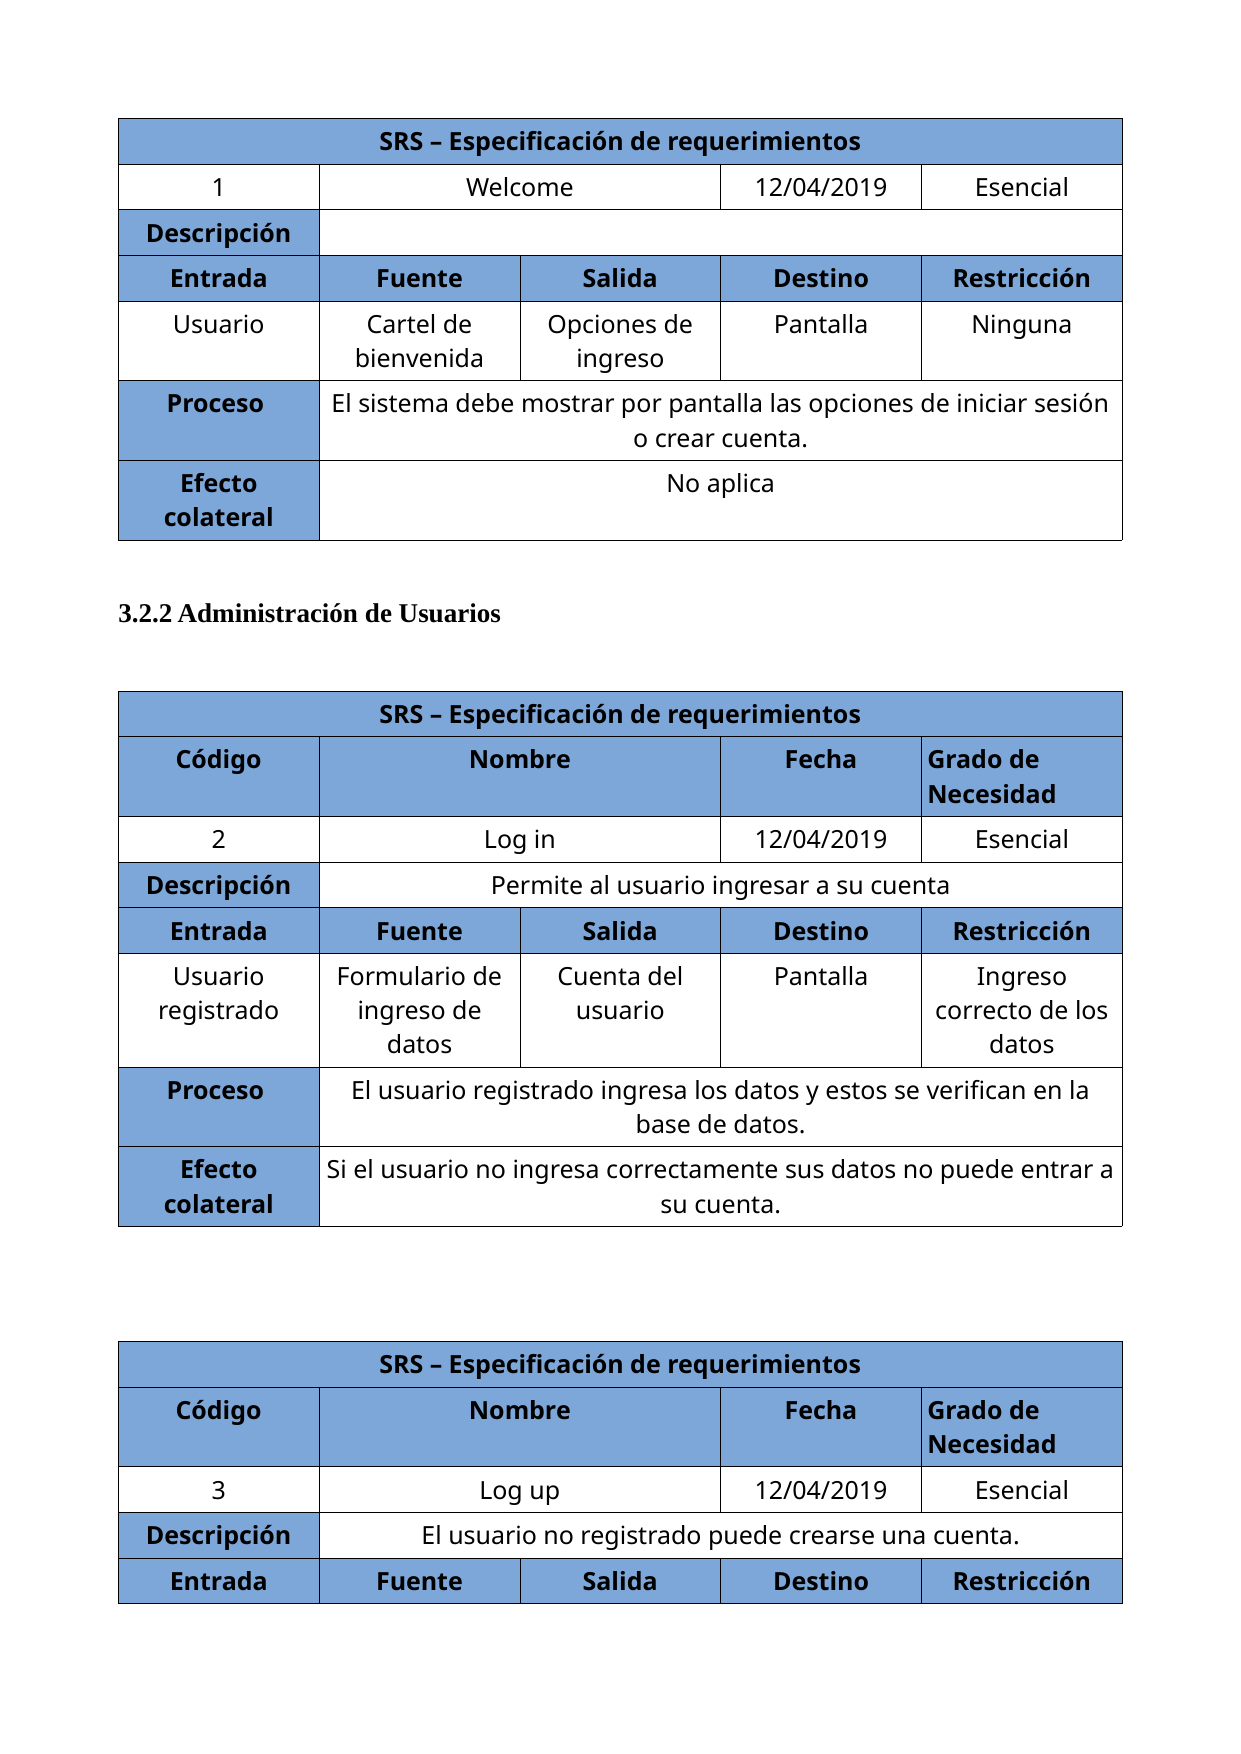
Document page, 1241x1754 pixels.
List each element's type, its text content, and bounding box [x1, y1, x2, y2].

table_cell Entrada [119, 256, 319, 301]
table_cell Fuente [320, 1559, 520, 1603]
table_cell Ninguna [922, 302, 1122, 380]
table_cell Destino [721, 256, 921, 301]
table_cell Descripción [119, 1513, 319, 1558]
table_cell Usuario [119, 302, 319, 380]
table_cell Destino [721, 1559, 921, 1603]
table_cell Proceso [119, 1068, 319, 1146]
table_cell Permite al usuario ingresar a su cuenta [320, 863, 1122, 907]
table_cell Restricción [922, 908, 1122, 953]
table_cell Fuente [320, 908, 520, 953]
table_cell Restricción [922, 256, 1122, 301]
table_cell 12/04/2019 [721, 165, 921, 209]
table_cell Fecha [721, 737, 921, 816]
table_cell Log in [320, 817, 720, 862]
table_cell Si el usuario no ingresa correctamente sus datos no puede entrar a su cuenta. [320, 1147, 1122, 1226]
table_cell Pantalla [721, 954, 921, 1067]
table_cell Fecha [721, 1388, 921, 1466]
table_cell Grado de Necesidad [922, 1388, 1122, 1466]
table_cell Destino [721, 908, 921, 953]
table_cell Cartel de bienvenida [320, 302, 520, 380]
table_cell 1 [119, 165, 319, 209]
table_cell Salida [521, 908, 720, 953]
table_cell El sistema debe mostrar por pantalla las opciones de iniciar sesión o crear cuenta. [320, 381, 1122, 460]
table_cell Esencial [922, 817, 1122, 862]
text 3.2.2 Administración de Usuarios [118, 597, 1122, 628]
table_cell Entrada [119, 908, 319, 953]
table_header SRS – Especificación de requerimientos [119, 1342, 1122, 1387]
table_cell 3 [119, 1467, 319, 1512]
table_cell Entrada [119, 1559, 319, 1603]
table_cell Descripción [119, 210, 319, 255]
table_cell Código [119, 737, 319, 816]
table_cell El usuario registrado ingresa los datos y estos se verifican en la base de datos. [320, 1068, 1122, 1146]
table_cell Proceso [119, 381, 319, 460]
table_cell Ingreso correcto de los datos [922, 954, 1122, 1067]
table_cell Descripción [119, 863, 319, 907]
table_header SRS – Especificación de requerimientos [119, 119, 1122, 164]
table_cell Pantalla [721, 302, 921, 380]
table_cell Restricción [922, 1559, 1122, 1603]
table_cell Esencial [922, 1467, 1122, 1512]
table_cell Formulario de ingreso de datos [320, 954, 520, 1067]
table_cell Salida [521, 256, 720, 301]
table_cell Log up [320, 1467, 720, 1512]
table_cell Fuente [320, 256, 520, 301]
table_cell [320, 210, 1122, 255]
table_cell No aplica [320, 461, 1122, 540]
table_cell 2 [119, 817, 319, 862]
table_cell Usuario registrado [119, 954, 319, 1067]
table_cell Salida [521, 1559, 720, 1603]
table_cell Nombre [320, 737, 720, 816]
table_cell 12/04/2019 [721, 1467, 921, 1512]
table_cell Cuenta del usuario [521, 954, 720, 1067]
table_cell El usuario no registrado puede crearse una cuenta. [320, 1513, 1122, 1558]
table_cell Welcome [320, 165, 720, 209]
table_header SRS – Especificación de requerimientos [119, 692, 1122, 736]
table_cell Código [119, 1388, 319, 1466]
table_cell 12/04/2019 [721, 817, 921, 862]
table_cell Grado de Necesidad [922, 737, 1122, 816]
table_cell Efecto colateral [119, 461, 319, 540]
table_cell Efecto colateral [119, 1147, 319, 1226]
table_cell Opciones de ingreso [521, 302, 720, 380]
table_cell Nombre [320, 1388, 720, 1466]
table_cell Esencial [922, 165, 1122, 209]
